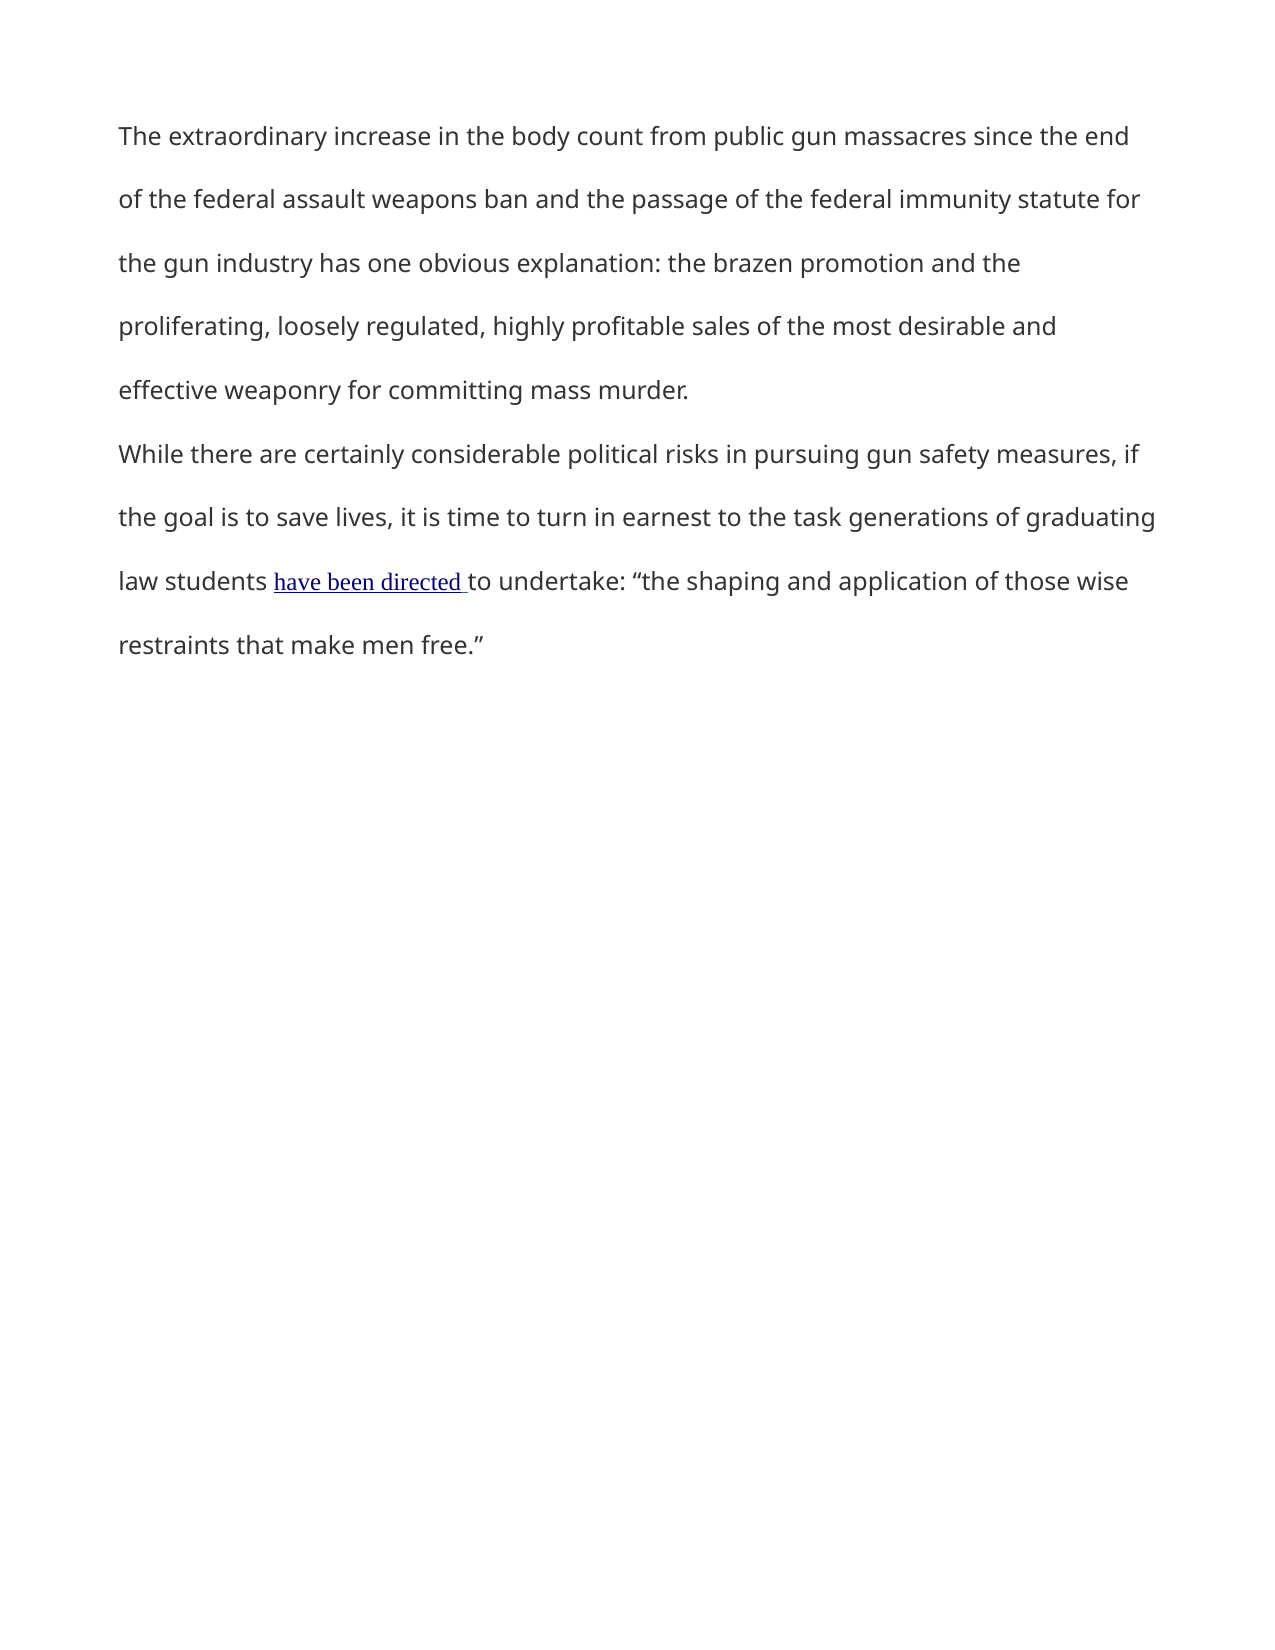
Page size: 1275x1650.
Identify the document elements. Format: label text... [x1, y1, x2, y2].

text While there are certainly considerable political risks in pursuing gun safety measures, if the goal is to save lives, it is time to turn in earnest to the task generations of graduating law students have been directed to undertake: “the shaping and application of those wise restraints that make men free.” [118, 436, 1157, 661]
text The extraordinary increase in the body count from public gun massacres since the end of the federal assault weapons ban and the passage of the federal immunity statute for the gun industry has one obvious explanation: the brazen promotion and the proliferating, loosely regulated, highly profitable sales of the most desirable and effective weaponry for committing mass murder. [118, 118, 1157, 407]
